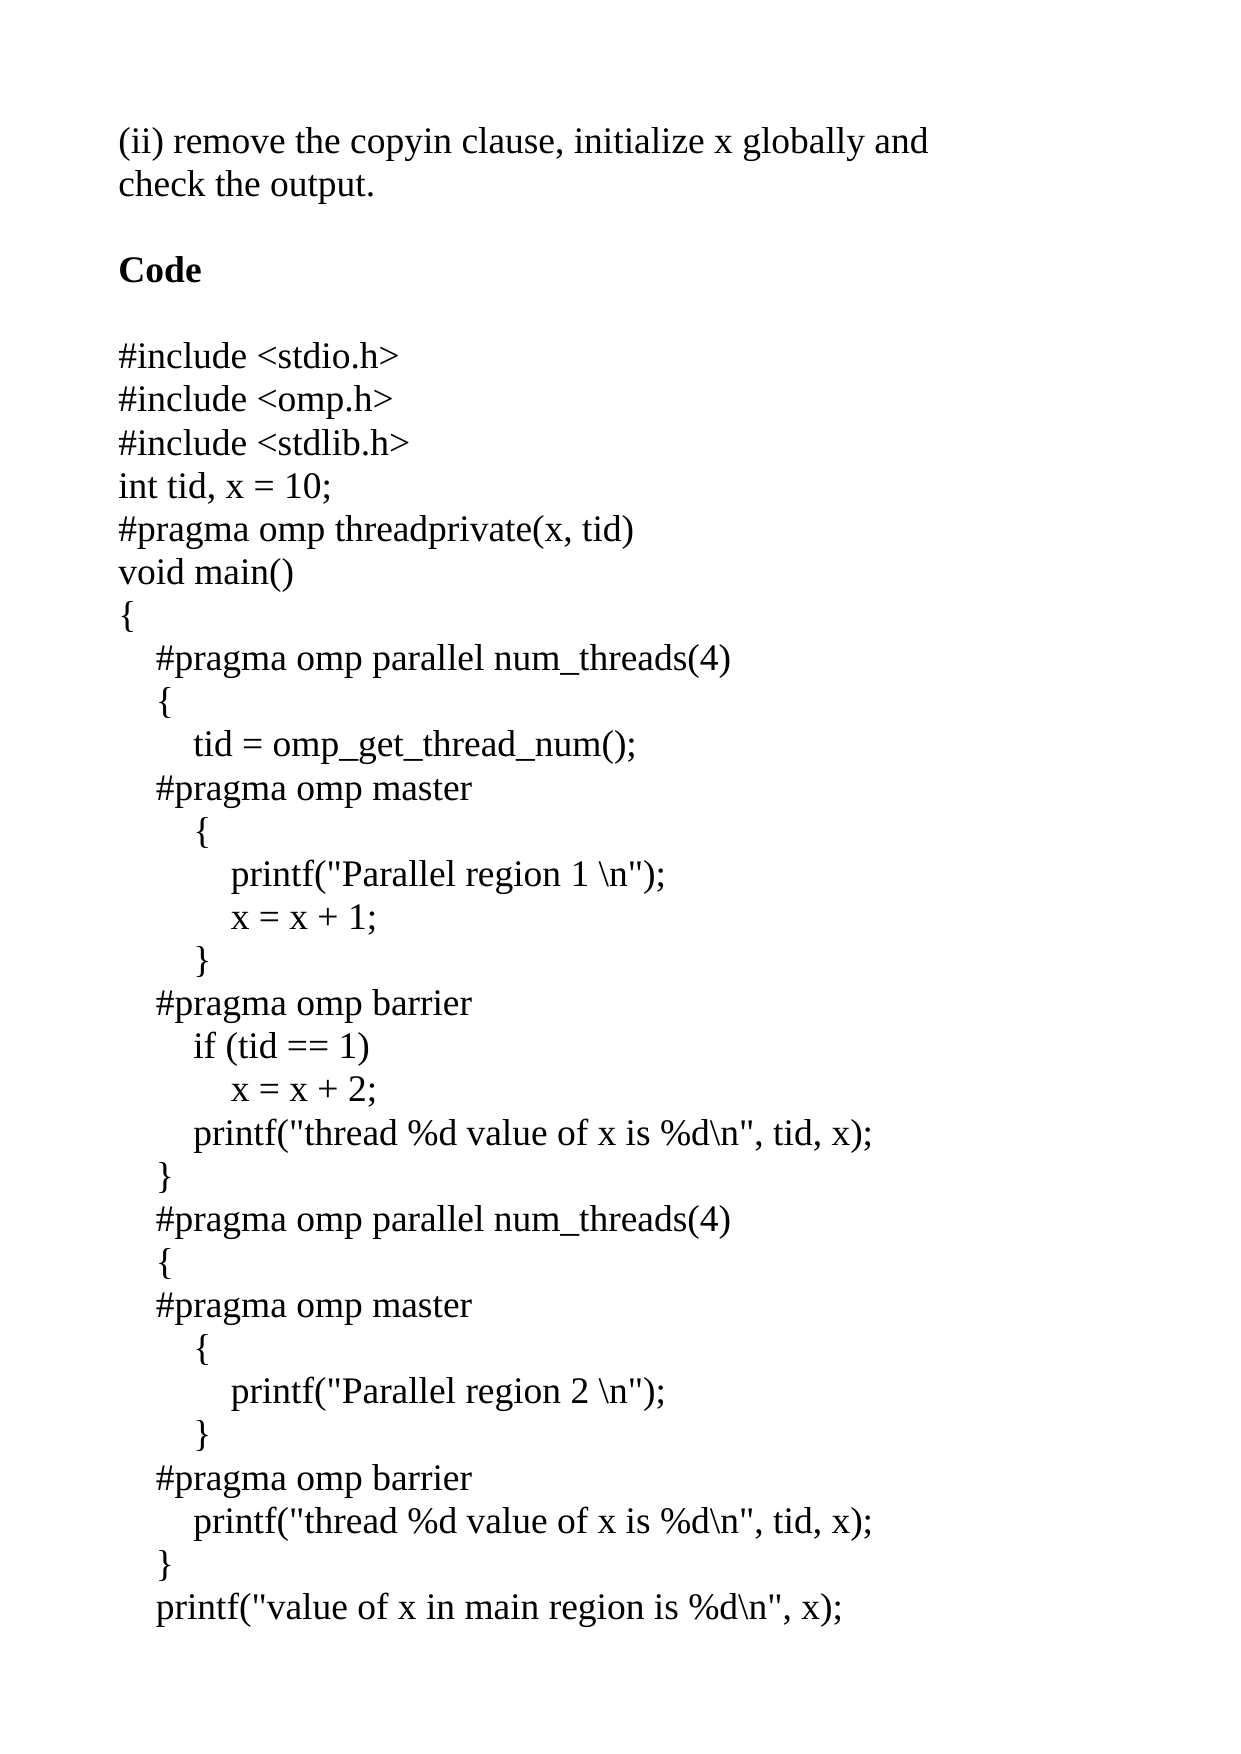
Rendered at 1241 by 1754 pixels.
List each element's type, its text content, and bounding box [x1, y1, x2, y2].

text { [118, 1326, 1122, 1369]
text printf("thread %d value of x is %d\n", tid, x); [118, 1498, 1122, 1541]
text Code [118, 247, 1122, 291]
text printf("Parallel region 1 \n"); [118, 851, 1122, 894]
text printf("value of x in main region is %d\n", x); [118, 1584, 1122, 1627]
text void main() [118, 549, 1122, 592]
text x = x + 1; [118, 894, 1122, 937]
text #include <stdlib.h> [118, 420, 1122, 463]
text printf("Parallel region 2 \n"); [118, 1369, 1122, 1412]
text { [118, 679, 1122, 722]
text { [118, 808, 1122, 851]
text } [118, 1541, 1122, 1584]
text if (tid == 1) [118, 1024, 1122, 1067]
text } [118, 1412, 1122, 1455]
text #include <omp.h> [118, 377, 1122, 420]
text #pragma omp master [118, 1282, 1122, 1326]
text #pragma omp master [118, 765, 1122, 808]
text check the output. [118, 161, 1122, 204]
text #pragma omp threadprivate(x, tid) [118, 506, 1122, 549]
text #pragma omp parallel num_threads(4) [118, 1196, 1122, 1239]
text x = x + 2; [118, 1067, 1122, 1110]
text int tid, x = 10; [118, 463, 1122, 506]
text } [118, 937, 1122, 981]
text #pragma omp barrier [118, 1455, 1122, 1498]
text (ii) remove the copyin clause, initialize x globally and [118, 118, 1122, 161]
text #include <stdio.h> [118, 291, 1122, 377]
text { [118, 1239, 1122, 1282]
text tid = omp_get_thread_num(); [118, 722, 1122, 765]
text } [118, 1153, 1122, 1196]
text #pragma omp barrier [118, 981, 1122, 1024]
text { [118, 592, 1122, 636]
text printf("thread %d value of x is %d\n", tid, x); [118, 1110, 1122, 1153]
text #pragma omp parallel num_threads(4) [118, 636, 1122, 679]
